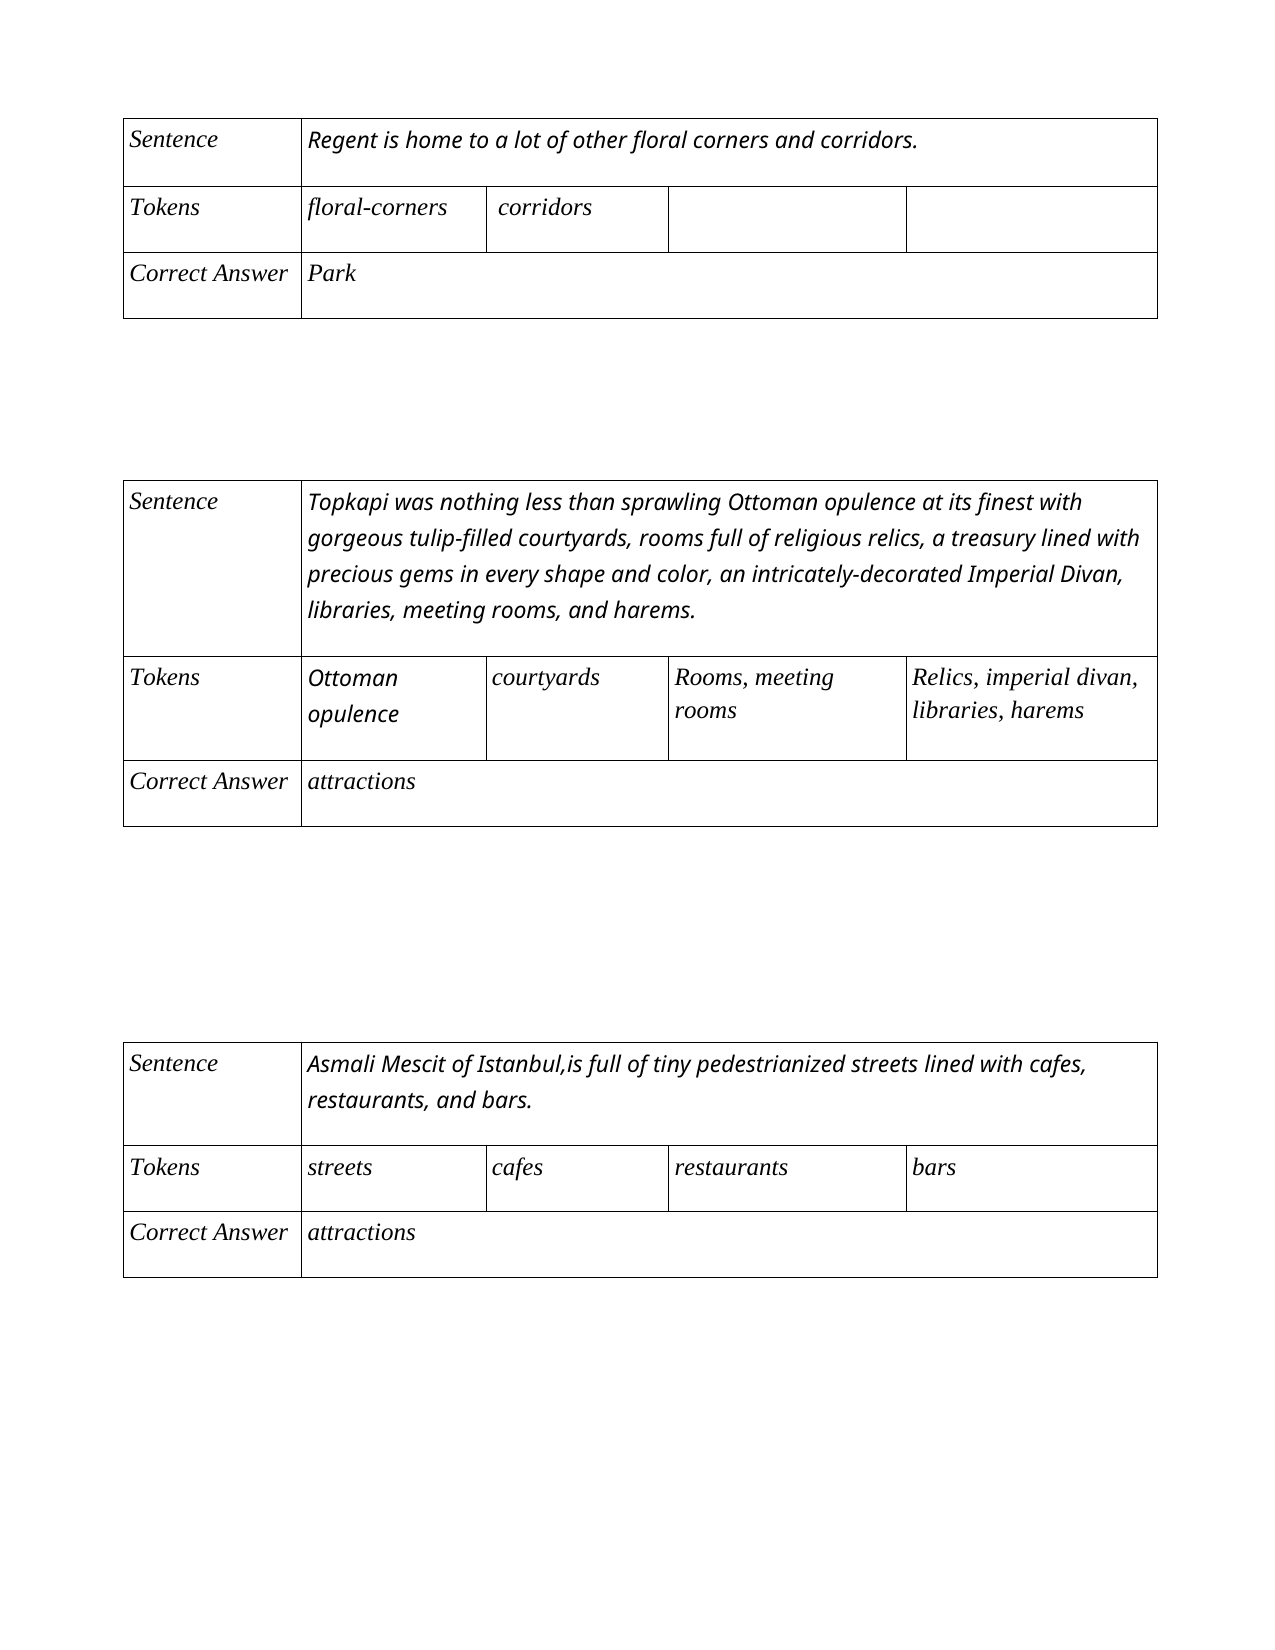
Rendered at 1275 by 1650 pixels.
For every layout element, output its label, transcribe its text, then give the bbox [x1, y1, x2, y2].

table_cell floral-corners [302, 187, 486, 252]
table_cell attractions [302, 1212, 1157, 1277]
table_cell streets [302, 1146, 486, 1211]
table_cell Tokens [124, 657, 301, 760]
table_cell [669, 187, 906, 252]
table_cell cafes [487, 1146, 668, 1211]
table_cell attractions [302, 761, 1157, 826]
table_cell Park [302, 253, 1157, 318]
table_cell courtyards [487, 657, 668, 760]
table_header Topkapi was nothing less than sprawling Ottoman opulence at its finest with gorgeous tulip-filled courtyards, rooms full of religious relics, a treasury lined with precious gems in every shape and color, an intricately-decorated Imperial Divan, libraries, meeting rooms, and harems. [302, 481, 1157, 656]
table_header Sentence [124, 481, 301, 656]
table_cell Correct Answer [124, 1212, 301, 1277]
table_cell bars [907, 1146, 1157, 1211]
table_cell corridors [487, 187, 668, 252]
table_cell restaurants [669, 1146, 906, 1211]
table_header Sentence [124, 1043, 301, 1145]
table_cell Tokens [124, 1146, 301, 1211]
table_header Asmali Mescit of Istanbul,is full of tiny pedestrianized streets lined with cafes, restaurants, and bars. [302, 1043, 1157, 1145]
table_cell [907, 187, 1157, 252]
table_header Sentence [124, 119, 301, 186]
table_cell Rooms, meeting rooms [669, 657, 906, 760]
table_cell Relics, imperial divan, libraries, harems [907, 657, 1157, 760]
table_cell Tokens [124, 187, 301, 252]
table_cell Ottoman opulence [302, 657, 486, 760]
table_cell Correct Answer [124, 253, 301, 318]
table_cell Correct Answer [124, 761, 301, 826]
table_header Regent is home to a lot of other floral corners and corridors. [302, 119, 1157, 186]
